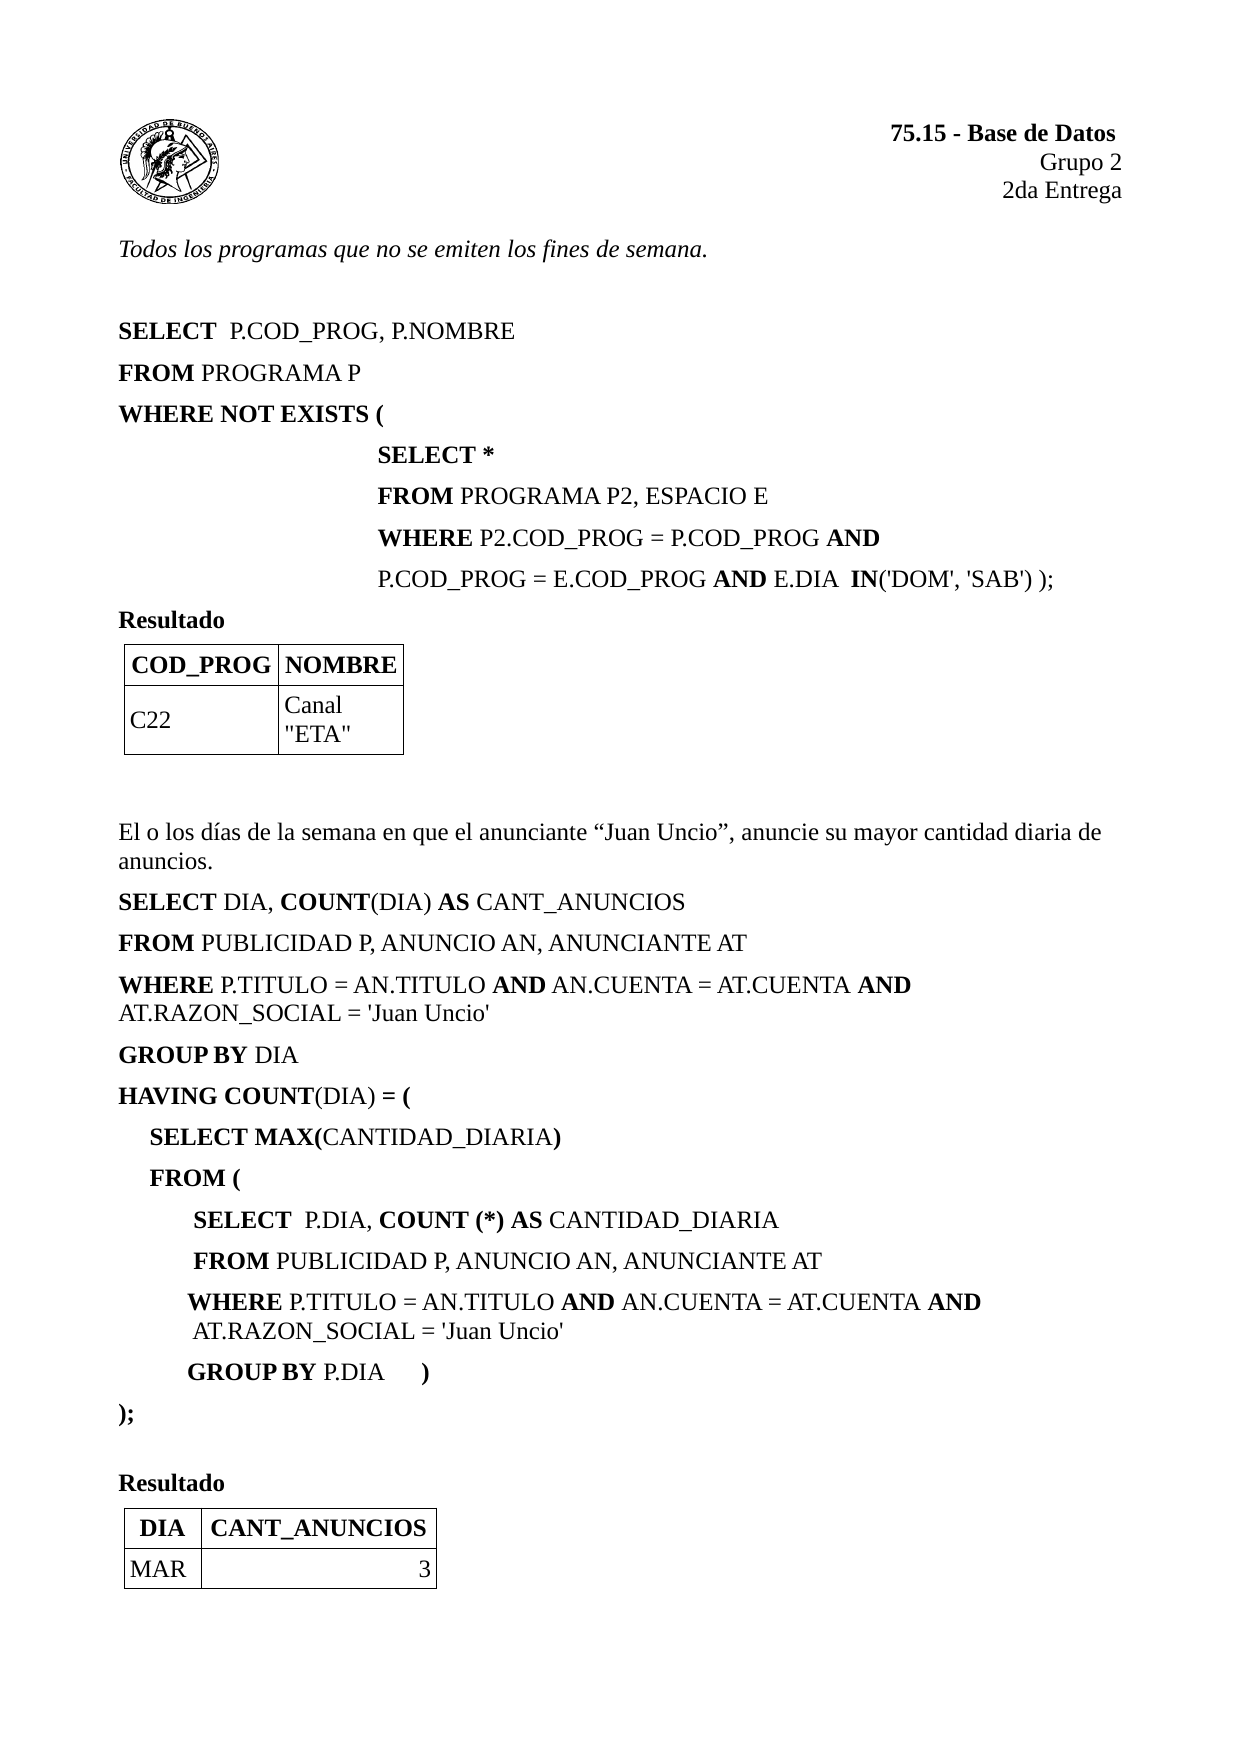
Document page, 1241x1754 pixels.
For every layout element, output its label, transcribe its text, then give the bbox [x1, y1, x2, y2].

text SELECT MAX(CANTIDAD_DIARIA) [118, 1122, 1122, 1151]
text El o los días de la semana en que el anunciante “Juan Uncio”, anuncie su mayor cantidad diaria de anuncios. [118, 817, 1122, 875]
text SELECT P.DIA, COUNT (*) AS CANTIDAD_DIARIA [118, 1205, 1122, 1233]
table_cell MAR [125, 1549, 201, 1588]
table_header [118, 639, 409, 760]
text FROM PROGRAMA P2, ESPACIO E [118, 481, 1122, 510]
text WHERE P.TITULO = AN.TITULO AND AN.CUENTA = AT.CUENTA AND AT.RAZON_SOCIAL = 'Juan Uncio' [118, 1287, 1122, 1345]
text FROM ( [118, 1163, 1122, 1192]
text WHERE P.TITULO = AN.TITULO AND AN.CUENTA = AT.CUENTA AND AT.RAZON_SOCIAL = 'Juan Uncio' [118, 970, 1122, 1027]
table_header NOMBRE [279, 645, 403, 685]
table_header CANT_ANUNCIOS [202, 1509, 436, 1548]
text GROUP BY DIA [118, 1040, 1122, 1068]
text SELECT P.COD_PROG, P.NOMBRE [118, 316, 1122, 345]
text WHERE NOT EXISTS ( [118, 399, 1122, 428]
text Resultado [118, 605, 1122, 634]
table_cell [118, 1594, 440, 1611]
text FROM PUBLICIDAD P, ANUNCIO AN, ANUNCIANTE AT [118, 928, 1122, 957]
table_cell [118, 760, 409, 776]
text Resultado [118, 1468, 1122, 1497]
picture [120, 119, 219, 204]
table_header [118, 1502, 440, 1594]
text P.COD_PROG = E.COD_PROG AND E.DIA IN('DOM', 'SAB') ); [118, 564, 1122, 593]
text ); [118, 1398, 1122, 1427]
text FROM PROGRAMA P [118, 358, 1122, 386]
table_header COD_PROG [125, 645, 278, 685]
text HAVING COUNT(DIA) = ( [118, 1081, 1122, 1110]
text GROUP BY P.DIA ) [118, 1357, 1122, 1386]
text FROM PUBLICIDAD P, ANUNCIO AN, ANUNCIANTE AT [118, 1246, 1122, 1275]
text SELECT * [118, 440, 1122, 469]
text SELECT DIA, COUNT(DIA) AS CANT_ANUNCIOS [118, 887, 1122, 916]
table_cell C22 [125, 686, 278, 754]
table_cell 3 [202, 1549, 436, 1588]
table_cell Canal "ETA" [279, 686, 403, 754]
text WHERE P2.COD_PROG = P.COD_PROG AND [118, 523, 1122, 551]
text Todos los programas que no se emiten los fines de semana. [118, 234, 1122, 263]
table_header DIA [125, 1509, 201, 1548]
